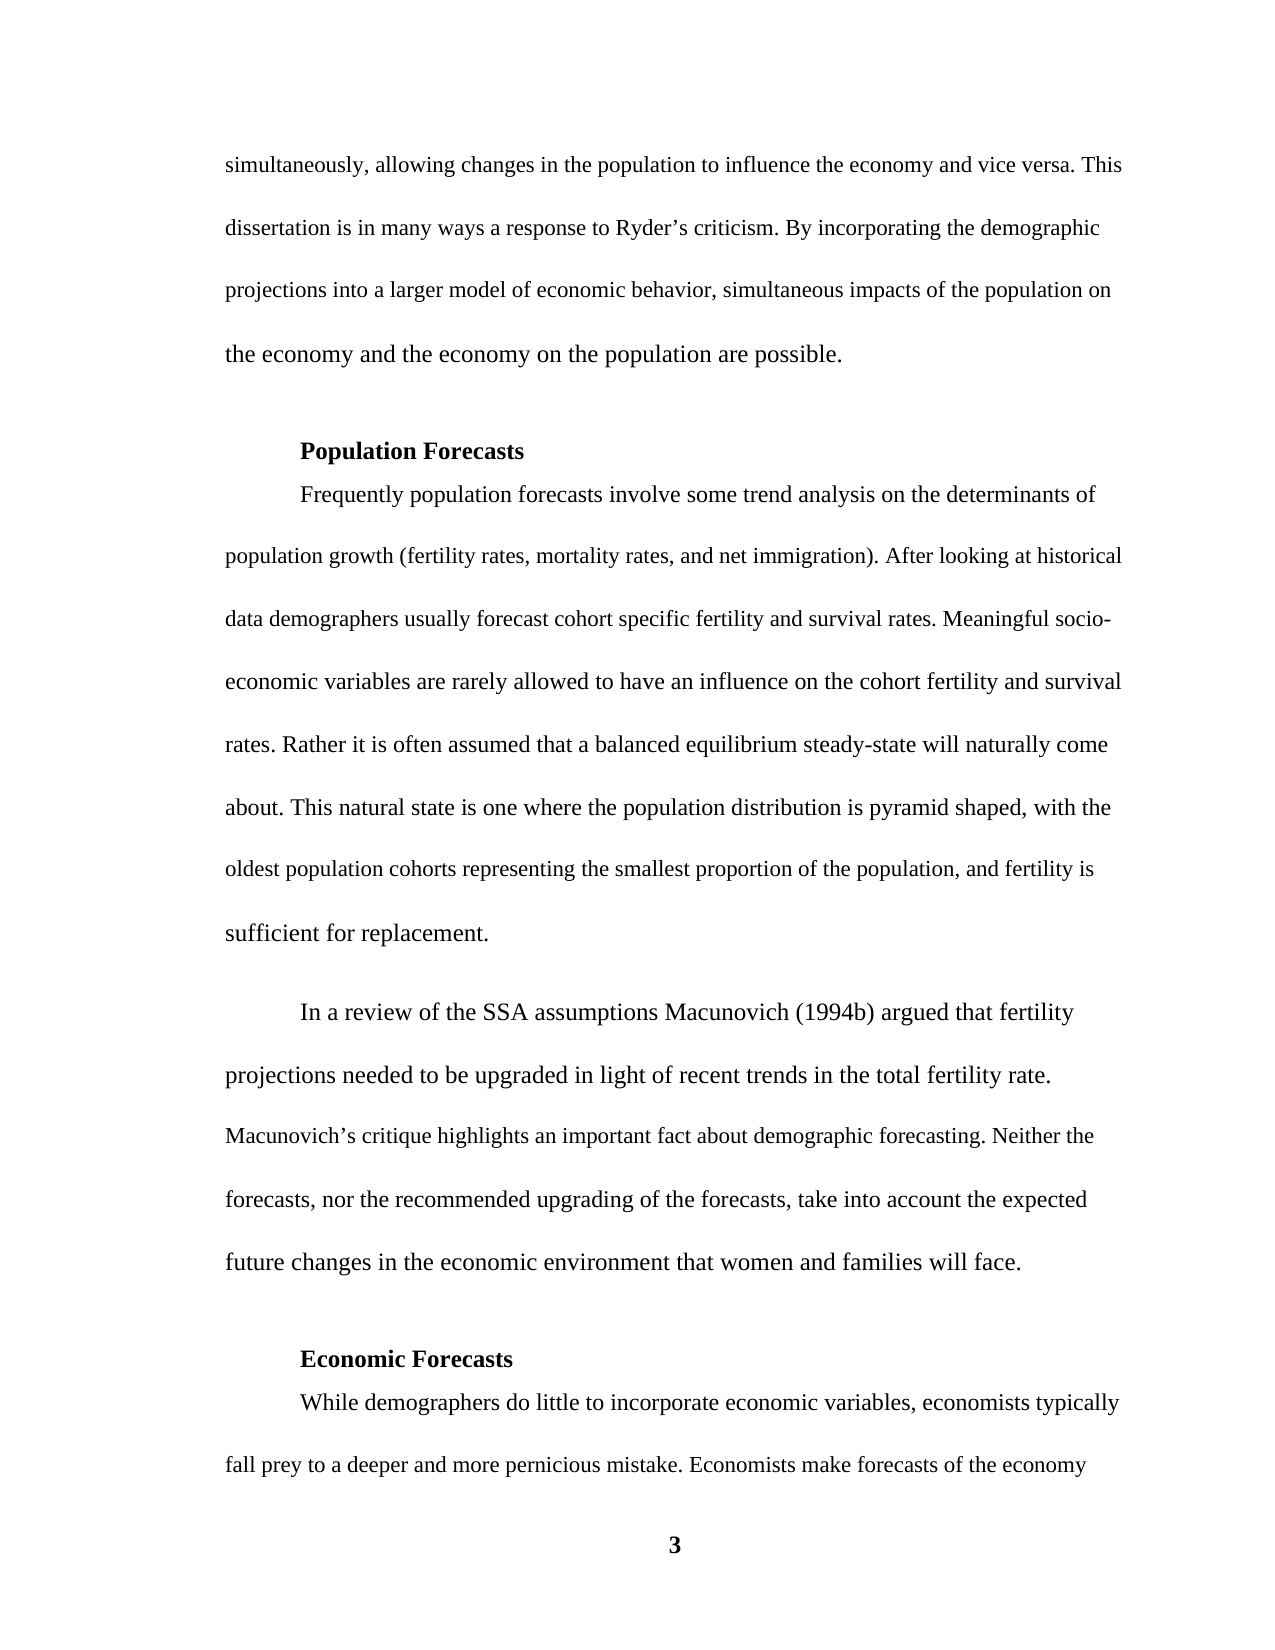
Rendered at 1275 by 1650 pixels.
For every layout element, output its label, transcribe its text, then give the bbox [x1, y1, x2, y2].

text rates. Rather it is often assumed that a balanced equilibrium steady-state will naturally come [225, 730, 1125, 757]
text While demographers do little to incorporate economic variables, economists typically [300, 1388, 1125, 1416]
text economic variables are rarely allowed to have an influence on the cohort fertility and survival [225, 667, 1125, 695]
text fall prey to a deeper and more pernicious mistake. Economists make forecasts of the economy [225, 1451, 1125, 1477]
text data demographers usually forecast cohort specific fertility and survival rates. Meaningful socio- [225, 605, 1125, 631]
text Frequently population forecasts involve some trend analysis on the determinants of [300, 480, 1125, 507]
text simultaneously, allowing changes in the population to influence the economy and vice versa. This [225, 152, 1125, 178]
text Economic Forecasts [300, 1344, 1125, 1373]
text Population Forecasts [300, 436, 1125, 465]
text population growth (fertility rates, mortality rates, and net immigration). After looking at historical [225, 542, 1125, 569]
text the economy and the economy on the population are possible. [225, 339, 1125, 368]
text In a review of the SSA assumptions Macunovich (1994b) argued that fertility [300, 997, 1125, 1026]
text dissertation is in many ways a response to Ryder’s criticism. By incorporating the demographic [225, 214, 1125, 240]
text sufficient for replacement. [225, 918, 1125, 946]
text 3 [669, 1530, 1125, 1559]
text projections into a larger model of economic behavior, simultaneous impacts of the population on [225, 277, 1125, 303]
text projections needed to be upgraded in light of recent trends in the total fertility rate. [225, 1060, 1125, 1088]
text Macunovich’s critique highlights an important fact about demographic forecasting. Neither the [225, 1122, 1125, 1149]
text oldest population cohorts representing the smallest proportion of the population, and fertility is [225, 855, 1125, 881]
text future changes in the economic environment that women and families will face. [225, 1247, 1125, 1276]
text about. This natural state is one where the population distribution is pyramid shaped, with the [225, 792, 1125, 820]
text forecasts, nor the recommended upgrading of the forecasts, take into account the expected [225, 1185, 1125, 1212]
